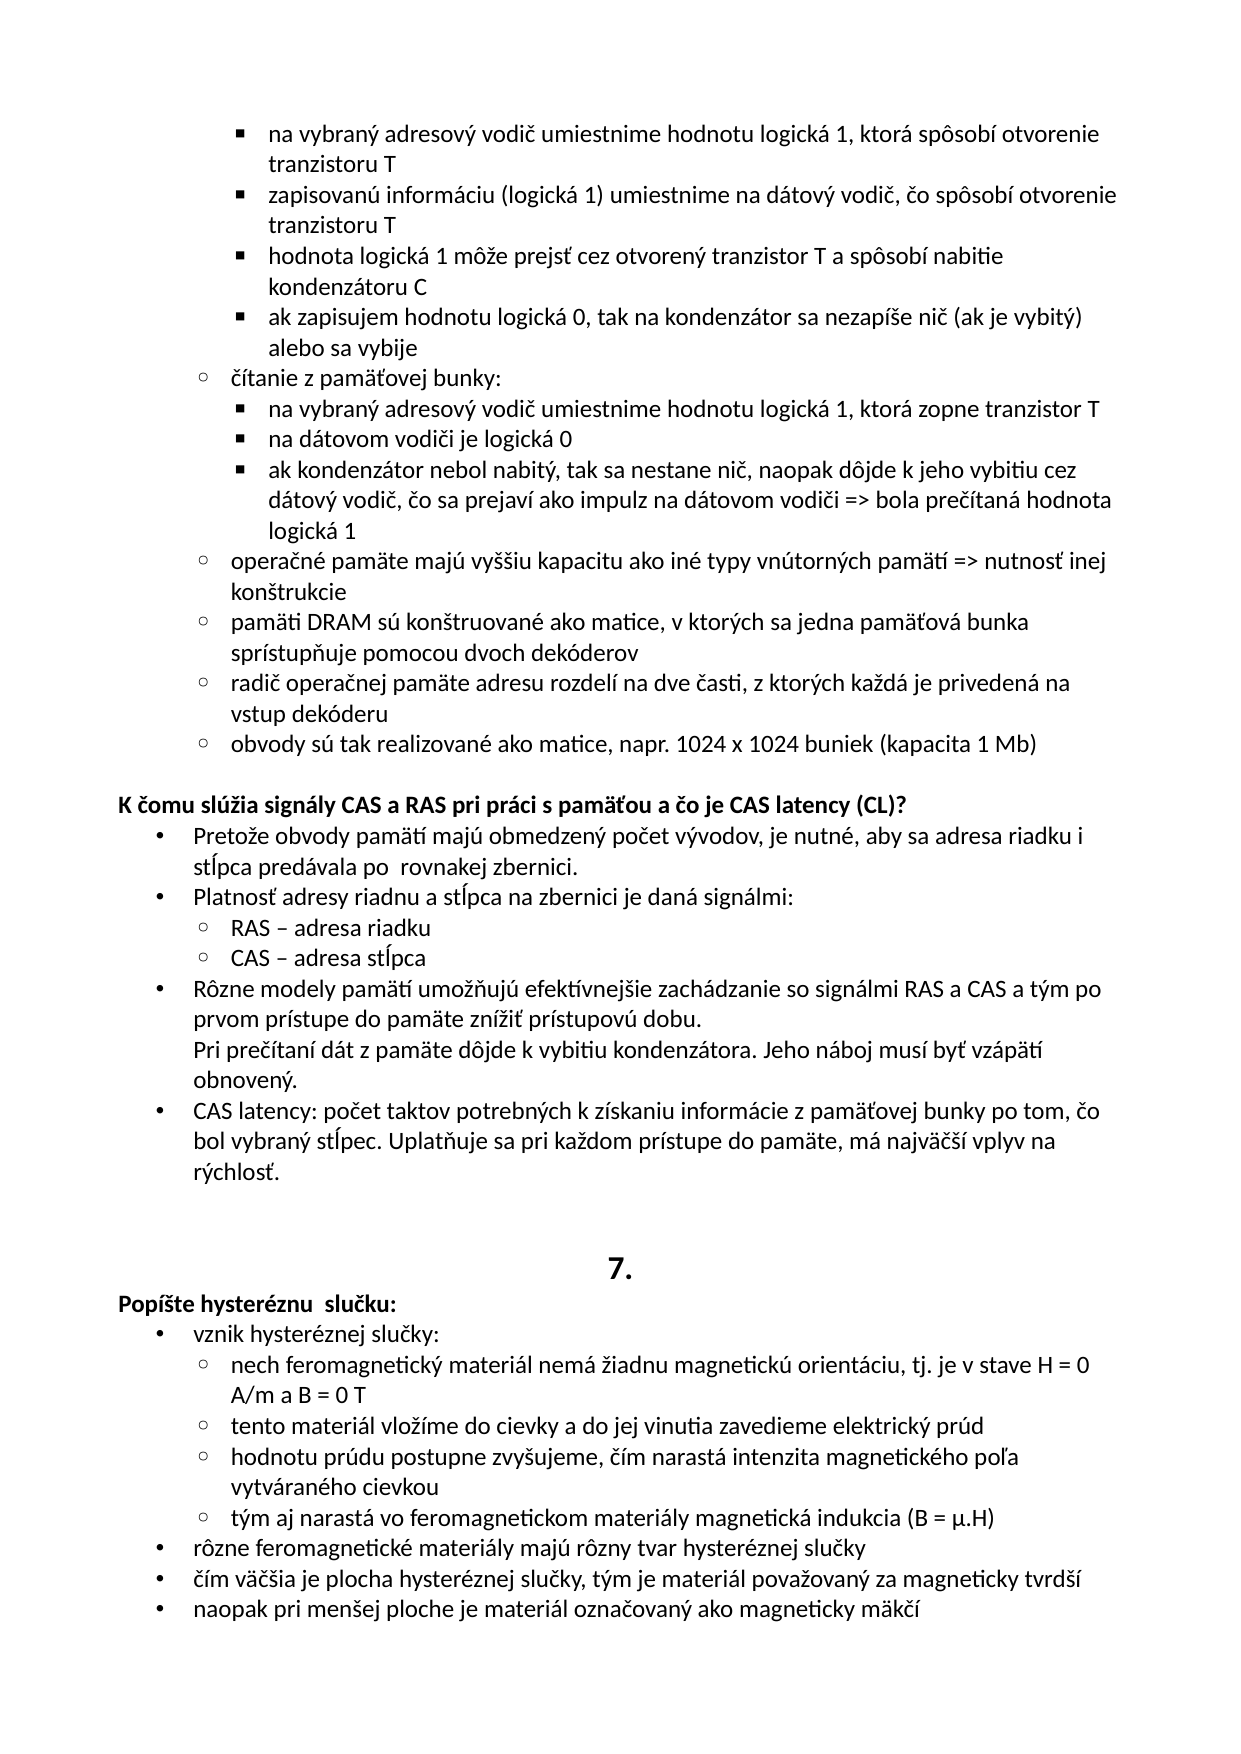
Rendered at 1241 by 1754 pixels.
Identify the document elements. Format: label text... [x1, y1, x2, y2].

list CAS – adresa stĺpca [193, 942, 1122, 973]
list na dátovom vodiči je logická 0 [231, 423, 1122, 454]
text 7. [118, 1247, 1122, 1288]
list ak zapisujem hodnotu logická 0, tak na kondenzátor sa nezapíše nič (ak je vybitý) alebo sa vybije [231, 301, 1122, 362]
list ak kondenzátor nebol nabitý, tak sa nestane nič, naopak dôjde k jeho vybitiu cez dátový vodič, čo sa prejaví ako impulz na dátovom vodiči => bola prečítaná hodnota logická 1 [231, 454, 1122, 545]
list rôzne feromagnetické materiály majú rôzny tvar hysteréznej slučky [156, 1532, 1122, 1563]
list na vybraný adresový vodič umiestnime hodnotu logická 1, ktorá spôsobí otvorenie tranzistoru T [231, 118, 1122, 179]
list Pretože obvody pamätí majú obmedzený počet vývodov, je nutné, aby sa adresa riadku i stĺpca predávala po rovnakej zbernici. [156, 820, 1122, 881]
list Rôzne modely pamätí umožňujú efektívnejšie zachádzanie so signálmi RAS a CAS a tým po prvom prístupe do pamäte znížiť prístupovú dobu. Pri prečítaní dát z pamäte dôjde k vybitiu kondenzátora. Jeho náboj musí byť vzápätí obnovený. [156, 973, 1122, 1095]
list vznik hysteréznej slučky: [156, 1319, 1122, 1349]
list čítanie z pamäťovej bunky: [193, 362, 1122, 393]
list čím väčšia je plocha hysteréznej slučky, tým je materiál považovaný za magneticky tvrdší [156, 1563, 1122, 1593]
list tento materiál vložíme do cievky a do jej vinutia zavedieme elektrický prúd [193, 1410, 1122, 1441]
list na vybraný adresový vodič umiestnime hodnotu logická 1, ktorá zopne tranzistor T [231, 393, 1122, 423]
list operačné pamäte majú vyššiu kapacitu ako iné typy vnútorných pamätí => nutnosť inej konštrukcie [193, 545, 1122, 606]
list Platnosť adresy riadnu a stĺpca na zbernici je daná signálmi: [156, 881, 1122, 912]
list obvody sú tak realizované ako matice, napr. 1024 x 1024 buniek (kapacita 1 Mb) [193, 728, 1122, 759]
list pamäti DRAM sú konštruované ako matice, v ktorých sa jedna pamäťová bunka sprístupňuje pomocou dvoch dekóderov [193, 606, 1122, 667]
text Popíšte hysteréznu slučku: [118, 1288, 1122, 1319]
list CAS latency: počet taktov potrebných k získaniu informácie z pamäťovej bunky po tom, čo bol vybraný stĺpec. Uplatňuje sa pri každom prístupe do pamäte, má najväčší vplyv na rýchlosť. [156, 1095, 1122, 1186]
list naopak pri menšej ploche je materiál označovaný ako magneticky mäkčí [156, 1593, 1122, 1624]
list hodnotu prúdu postupne zvyšujeme, čím narastá intenzita magnetického poľa vytváraného cievkou [193, 1441, 1122, 1502]
list RAS – adresa riadku [193, 912, 1122, 942]
list zapisovanú informáciu (logická 1) umiestnime na dátový vodič, čo spôsobí otvorenie tranzistoru T [231, 179, 1122, 240]
list tým aj narastá vo feromagnetickom materiály magnetická indukcia (B = μ.H) [193, 1502, 1122, 1532]
list nech feromagnetický materiál nemá žiadnu magnetickú orientáciu, tj. je v stave H = 0 A/m a B = 0 T [193, 1349, 1122, 1410]
list hodnota logická 1 môže prejsť cez otvorený tranzistor T a spôsobí nabitie kondenzátoru C [231, 240, 1122, 301]
text K čomu slúžia signály CAS a RAS pri práci s pamäťou a čo je CAS latency (CL)? [118, 789, 1122, 820]
list radič operačnej pamäte adresu rozdelí na dve časti, z ktorých každá je privedená na vstup dekóderu [193, 667, 1122, 728]
